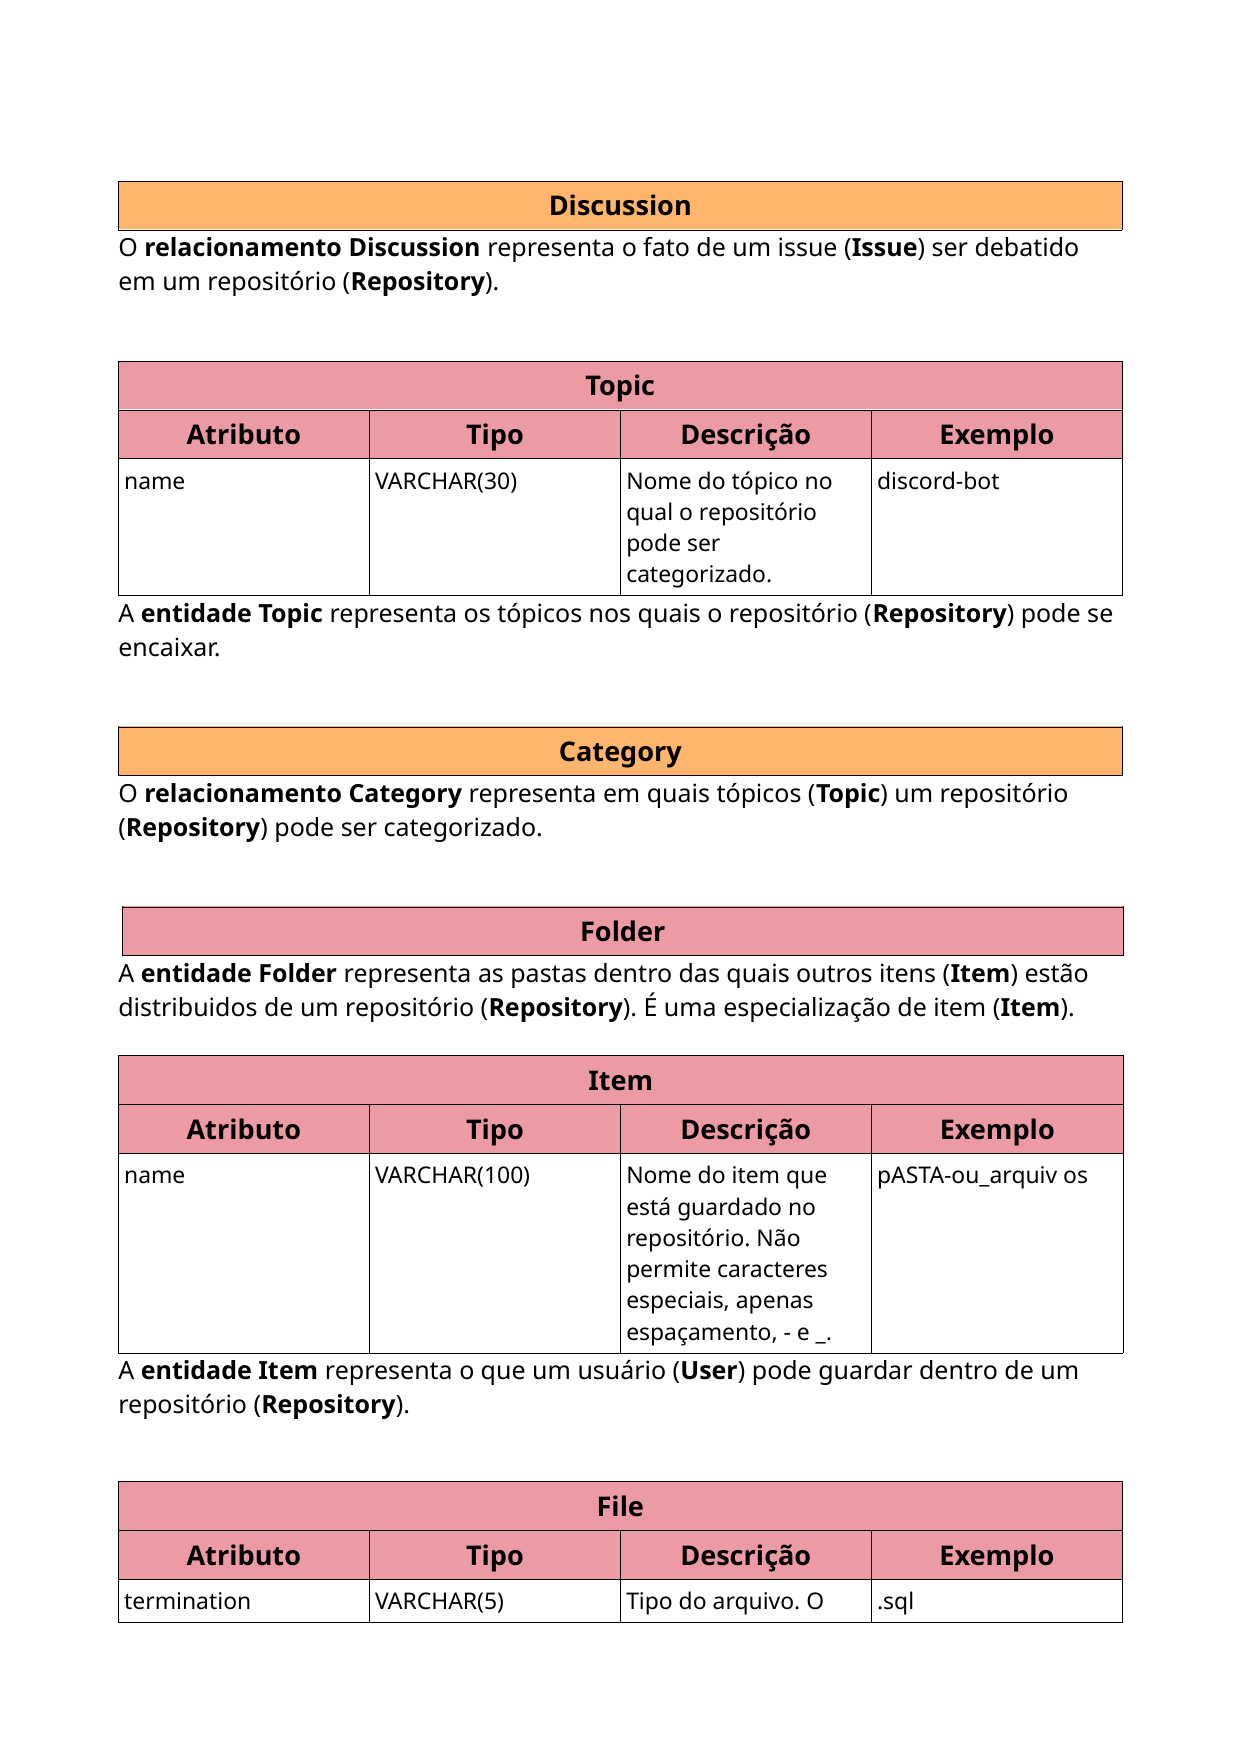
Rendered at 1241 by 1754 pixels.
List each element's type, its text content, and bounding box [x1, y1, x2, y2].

table_header Item [119, 1056, 1123, 1104]
table_cell pASTA-ou_arquiv os [872, 1154, 1123, 1352]
text O relacionamento Discussion representa o fato de um issue (Issue) ser debatido em um repositório (Repository). [118, 231, 1122, 298]
table_cell Tipo [370, 1531, 620, 1579]
table_cell VARCHAR(30) [370, 459, 620, 595]
table_cell Atributo [119, 1531, 369, 1579]
table_cell Descrição [621, 1531, 871, 1579]
table_cell Tipo [370, 411, 620, 458]
text A entidade Item representa o que um usuário (User) pode guardar dentro de um repositório (Repository). [118, 1354, 1122, 1421]
table_cell Nome do tópico no qual o repositório pode ser categorizado. [621, 459, 871, 595]
table_cell Descrição [621, 411, 871, 458]
table_header Folder [123, 908, 1123, 955]
table_header Discussion [119, 182, 1122, 229]
table_cell Tipo [370, 1105, 620, 1153]
table_cell Exemplo [872, 1531, 1122, 1579]
table_cell Exemplo [872, 411, 1122, 458]
table_header Topic [119, 362, 1122, 409]
table_cell Descrição [621, 1105, 871, 1153]
text A entidade Folder representa as pastas dentro das quais outros itens (Item) estão distribuidos de um repositório (Repository). É uma especialização de item (Item). [118, 956, 1122, 1024]
table_cell termination [119, 1580, 369, 1622]
table_cell Nome do item que está guardado no repositório. Não permite caracteres especiais, apenas espaçamento, - e _. [621, 1154, 871, 1352]
table_cell Exemplo [872, 1105, 1123, 1153]
table_cell VARCHAR(100) [370, 1154, 620, 1352]
text A entidade Topic representa os tópicos nos quais o repositório (Repository) pode se encaixar. [118, 596, 1122, 664]
table_cell Atributo [119, 1105, 369, 1153]
table_header Category [119, 728, 1122, 775]
table_cell VARCHAR(5) [370, 1580, 620, 1622]
text O relacionamento Category representa em quais tópicos (Topic) um repositório (Repository) pode ser categorizado. [118, 776, 1122, 844]
table_cell discord-bot [872, 459, 1122, 595]
table_header File [119, 1482, 1122, 1530]
table_cell Tipo do arquivo. O [621, 1580, 871, 1622]
table_cell name [119, 459, 369, 595]
table_cell Atributo [119, 411, 369, 458]
table_cell name [119, 1154, 369, 1352]
table_cell .sql [872, 1580, 1122, 1622]
